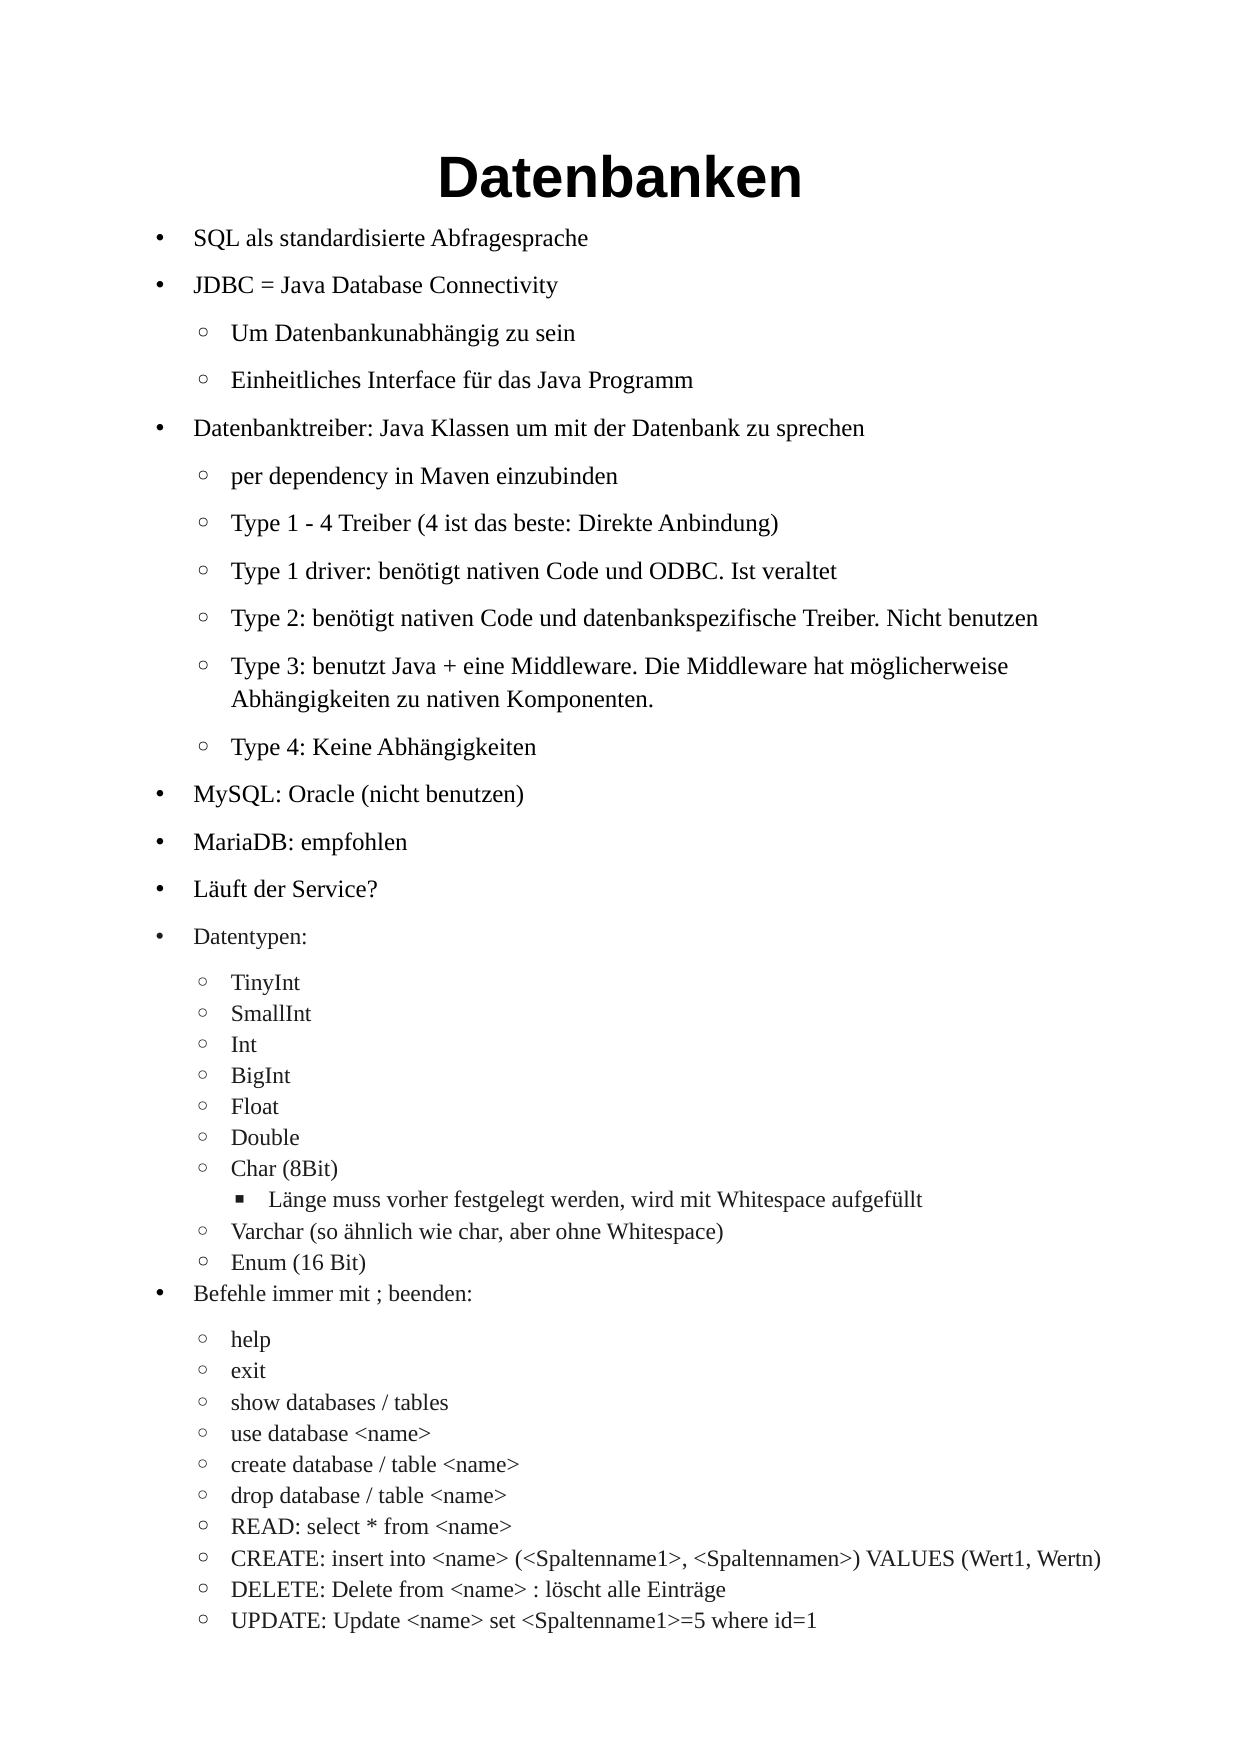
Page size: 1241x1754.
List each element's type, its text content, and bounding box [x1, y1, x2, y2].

list CREATE: insert into <name> (<Spaltenname1>, <Spaltennamen>) VALUES (Wert1, Wertn) [193, 1544, 1122, 1571]
list TinyInt [193, 968, 1122, 995]
list show databases / tables [193, 1388, 1122, 1415]
list Float [193, 1092, 1122, 1119]
list Type 3: benutzt Java + eine Middleware. Die Middleware hat möglicherweise Abhängigkeiten zu nativen Komponenten. [193, 651, 1122, 713]
list use database <name> [193, 1419, 1122, 1446]
list READ: select * from <name> [193, 1513, 1122, 1540]
list Type 4: Keine Abhängigkeiten [193, 732, 1122, 761]
list Läuft der Service? [156, 874, 1122, 903]
list Datentypen: [156, 922, 1122, 949]
list Datenbanktreiber: Java Klassen um mit der Datenbank zu sprechen [156, 413, 1122, 442]
list Char (8Bit) [193, 1155, 1122, 1182]
list Befehle immer mit ; beenden: [156, 1280, 1122, 1307]
title Datenbanken [118, 143, 1122, 210]
list create database / table <name> [193, 1450, 1122, 1477]
list Double [193, 1124, 1122, 1151]
list Int [193, 1030, 1122, 1057]
list Länge muss vorher festgelegt werden, wird mit Whitespace aufgefüllt [231, 1186, 1122, 1213]
list SmallInt [193, 999, 1122, 1026]
list help [193, 1326, 1122, 1353]
list per dependency in Maven einzubinden [193, 461, 1122, 489]
list JDBC = Java Database Connectivity [156, 270, 1122, 299]
list Type 2: benötigt nativen Code und datenbankspezifische Treiber. Nicht benutzen [193, 603, 1122, 632]
list BigInt [193, 1061, 1122, 1088]
list Varchar (so ähnlich wie char, aber ohne Whitespace) [193, 1217, 1122, 1244]
list UPDATE: Update <name> set <Spaltenname1>=5 where id=1 [193, 1607, 1122, 1634]
list Um Datenbankunabhängig zu sein [193, 318, 1122, 347]
list Type 1 - 4 Treiber (4 ist das beste: Direkte Anbindung) [193, 508, 1122, 537]
list SQL als standardisierte Abfragesprache [156, 223, 1122, 251]
list drop database / table <name> [193, 1481, 1122, 1508]
list MariaDB: empfohlen [156, 827, 1122, 856]
list Enum (16 Bit) [193, 1248, 1122, 1276]
list Einheitliches Interface für das Java Programm [193, 366, 1122, 394]
list exit [193, 1357, 1122, 1384]
list MySQL: Oracle (nicht benutzen) [156, 779, 1122, 808]
list DELETE: Delete from <name> : löscht alle Einträge [193, 1576, 1122, 1603]
list Type 1 driver: benötigt nativen Code und ODBC. Ist veraltet [193, 556, 1122, 585]
